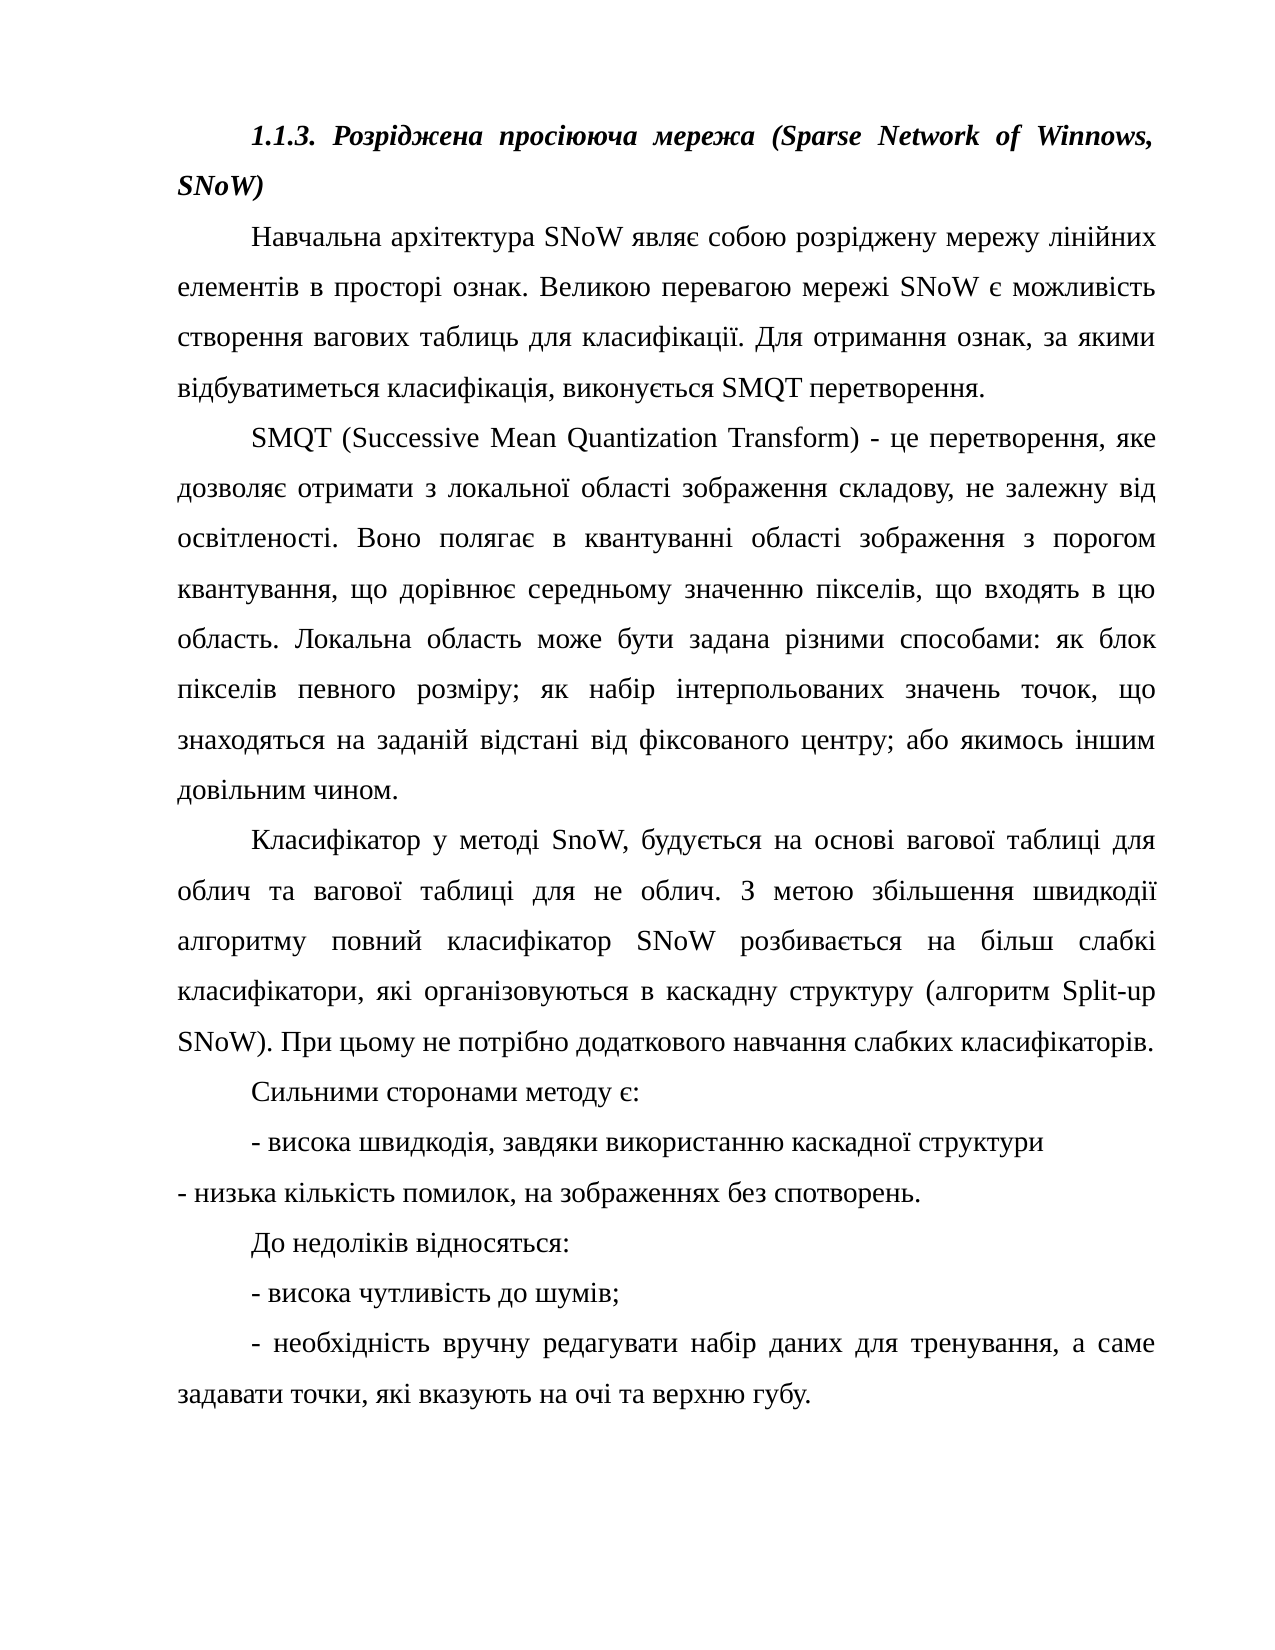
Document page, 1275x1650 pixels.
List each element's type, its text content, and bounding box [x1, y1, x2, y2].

text Сильними сторонами методу є: [177, 1074, 1157, 1108]
text Класифікатор у методі SnoW, будується на основі вагової таблиці для облич та вагової таблиці для не облич. З метою збільшення швидкодії алгоритму повний класифікатор SNoW розбивається на більш слабкі класифікатори, які організовуються в каскадну структуру (алгоритм Split-up SNoW). При цьому не потрібно додаткового навчання слабких класифікаторів. [177, 822, 1157, 1057]
text До недоліків відносяться: [177, 1225, 1157, 1258]
text - висока швидкодія, завдяки використанню каскадної структури [177, 1124, 1157, 1158]
text Навчальна архітектура SNoW являє собою розріджену мережу лінійних елементів в просторі ознак. Великою перевагою мережі SNoW є можливість створення вагових таблиць для класифікації. Для отримання ознак, за якими відбуватиметься класифікація, виконується SMQT перетворення. [177, 219, 1157, 403]
text 1.1.3. Розріджена просіююча мережа (Sparse Network of Winnows, SNoW) [177, 118, 1157, 202]
text - висока чутливість до шумів; [177, 1275, 1157, 1309]
text - низька кількість помилок, на зображеннях без спотворень. [177, 1175, 1157, 1208]
text - необхідність вручну редагувати набір даних для тренування, а саме задавати точки, які вказують на очі та верхню губу. [177, 1326, 1157, 1409]
text SMQT (Successive Mean Quantization Transform) - це перетворення, яке дозволяє отримати з локальної області зображення складову, не залежну від освітленості. Воно полягає в квантуванні області зображення з порогом квантування, що дорівнює середньому значенню пікселів, що входять в цю область. Локальна область може бути задана різними способами: як блок пікселів певного розміру; як набір інтерпольованих значень точок, що знаходяться на заданій відстані від фіксованого центру; або якимось іншим довільним чином. [177, 420, 1157, 806]
